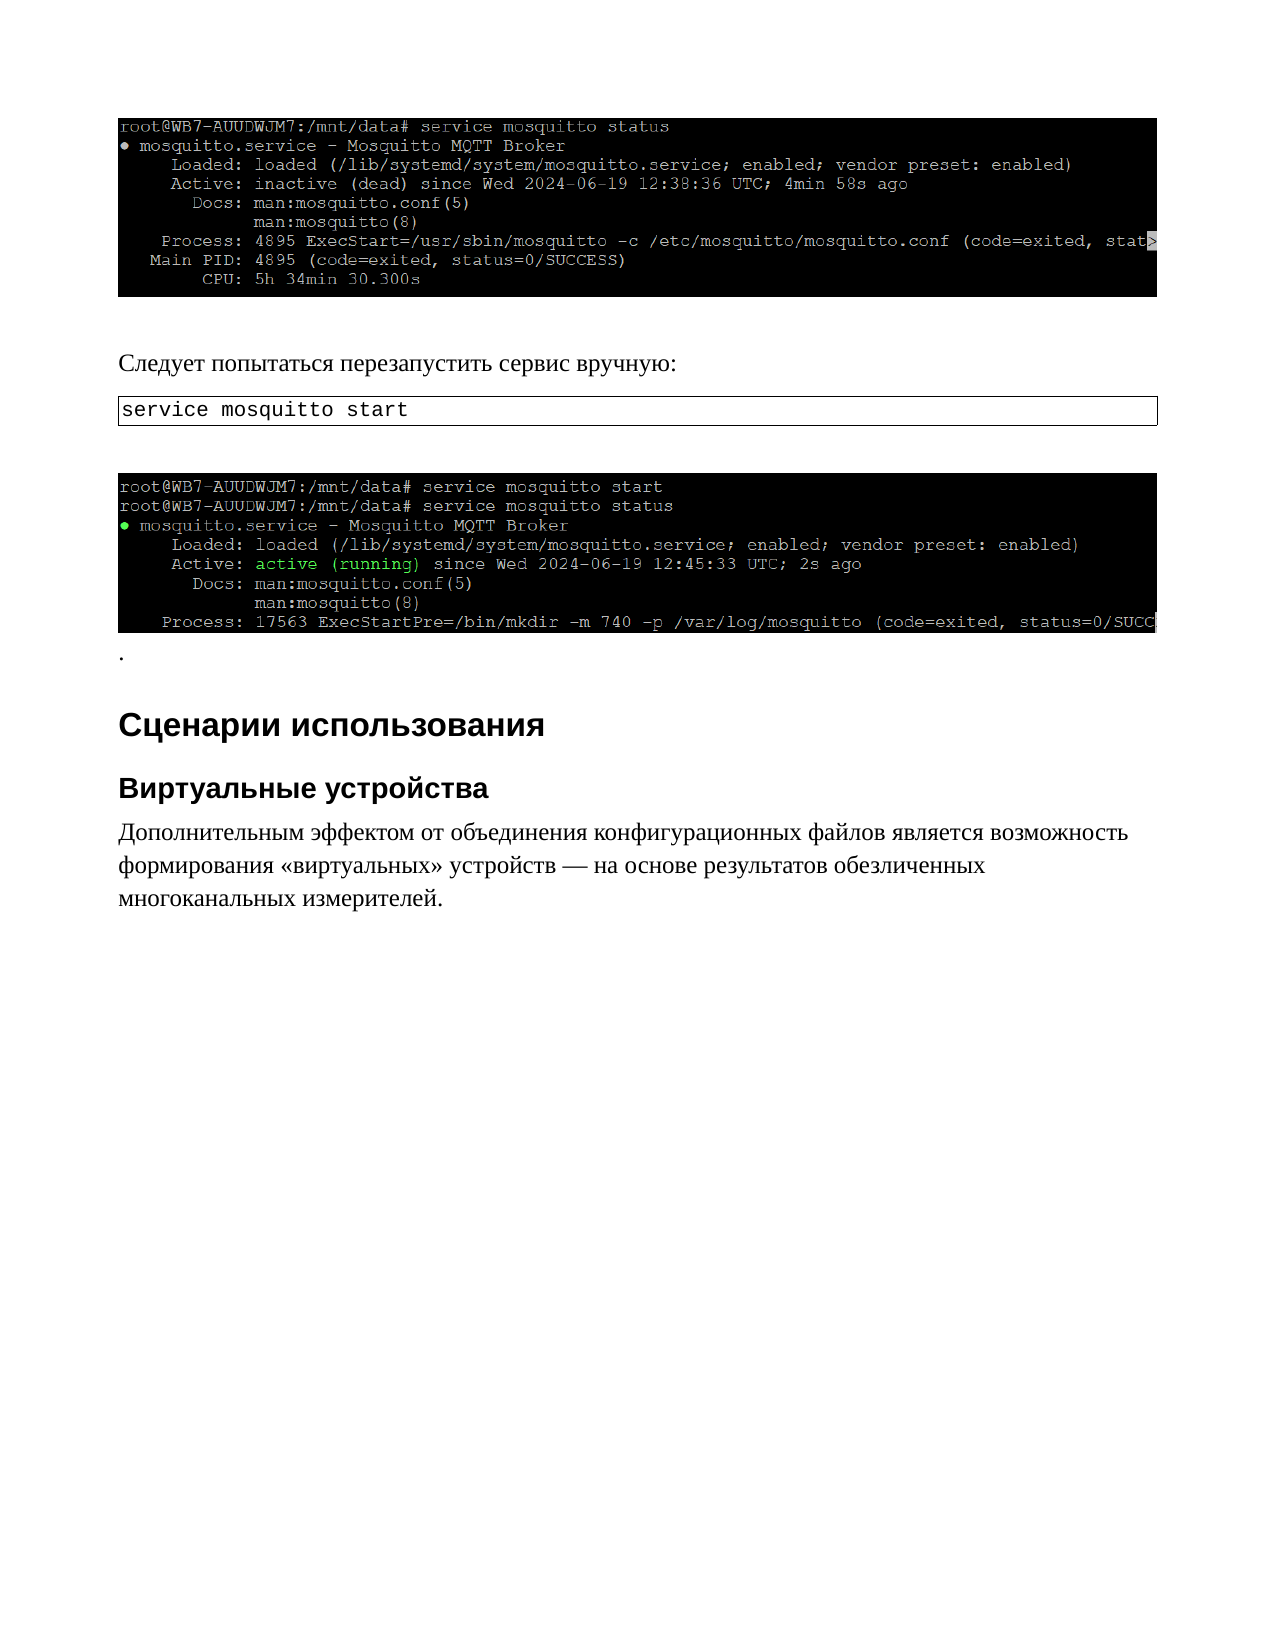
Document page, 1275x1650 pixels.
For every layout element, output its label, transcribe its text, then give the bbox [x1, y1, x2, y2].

picture [118, 118, 1157, 297]
text Дополнительным эффектом от объединения конфигурационных файлов является возможность формирования «виртуальных» устройств — на основе результатов обезличенных многоканальных измерителей. [118, 817, 1157, 911]
subtitle Виртуальные устройства [118, 771, 1157, 804]
subtitle Сценарии использования [118, 705, 1157, 743]
picture [118, 473, 1157, 633]
text . [118, 633, 1157, 665]
text service mosquitto start [119, 397, 1157, 425]
text Следует попытаться перезапустить сервис вручную: [118, 348, 1157, 377]
